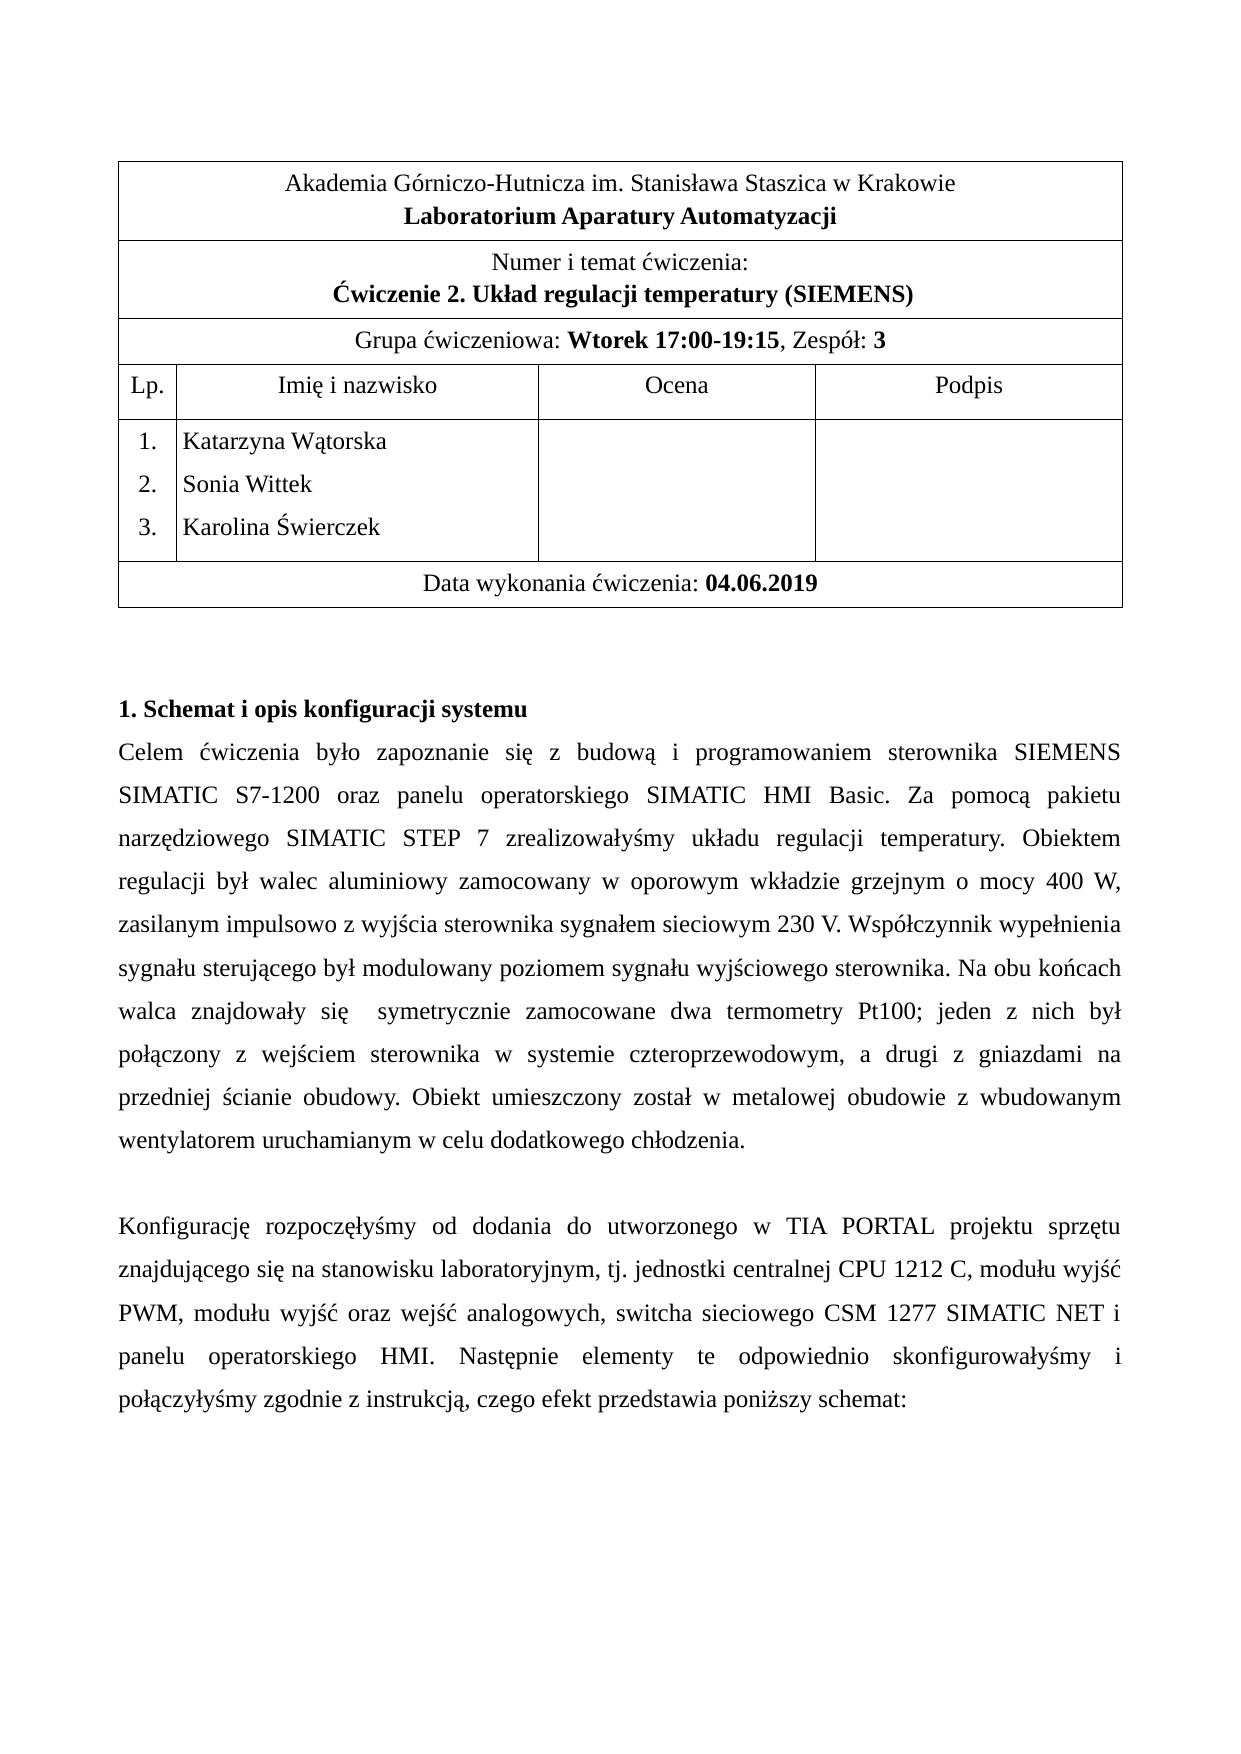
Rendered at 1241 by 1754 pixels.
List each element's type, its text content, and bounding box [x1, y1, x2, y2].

table_cell Data wykonania ćwiczenia: 04.06.2019 [119, 562, 1122, 607]
table_cell Podpis [816, 365, 1122, 419]
table_cell Imię i nazwisko [177, 365, 538, 419]
table_cell Grupa ćwiczeniowa: Wtorek 17:00-19:15, Zespół: 3 [119, 319, 1122, 364]
table_cell [816, 420, 1122, 561]
table_cell Numer i temat ćwiczenia: Ćwiczenie 2. Układ regulacji temperatury (SIEMENS) [119, 241, 1122, 318]
table_cell Ocena [539, 365, 815, 419]
table_cell [539, 420, 815, 561]
text 1. Schemat i opis konfiguracji systemu [118, 694, 1122, 723]
table_cell Katarzyna Wątorska Sonia Wittek Karolina Świerczek [177, 420, 538, 561]
text Konfigurację rozpoczęłyśmy od dodania do utworzonego w TIA PORTAL projektu sprzętu znajdującego się na stanowisku laboratoryjnym, tj. jednostki centralnej CPU 1212 C, modułu wyjść PWM, modułu wyjść oraz wejść analogowych, switcha sieciowego CSM 1277 SIMATIC NET i panelu operatorskiego HMI. Następnie elementy te odpowiednio skonfigurowałyśmy i połączyłyśmy zgodnie z instrukcją, czego efekt przedstawia poniższy schemat: [118, 1211, 1122, 1413]
table_cell Lp. [119, 365, 176, 419]
table_cell 1. 2. 3. [119, 420, 176, 561]
table_header Akademia Górniczo-Hutnicza im. Stanisława Staszica w Krakowie Laboratorium Aparatury Automatyzacji [119, 162, 1122, 240]
text Celem ćwiczenia było zapoznanie się z budową i programowaniem sterownika SIEMENS SIMATIC S7-1200 oraz panelu operatorskiego SIMATIC HMI Basic. Za pomocą pakietu narzędziowego SIMATIC STEP 7 zrealizowałyśmy układu regulacji temperatury. Obiektem regulacji był walec aluminiowy zamocowany w oporowym wkładzie grzejnym o mocy 400 W, zasilanym impulsowo z wyjścia sterownika sygnałem sieciowym 230 V. Współczynnik wypełnienia sygnału sterującego był modulowany poziomem sygnału wyjściowego sterownika. Na obu końcach walca znajdowały się symetrycznie zamocowane dwa termometry Pt100; jeden z nich był połączony z wejściem sterownika w systemie czteroprzewodowym, a drugi z gniazdami na przedniej ścianie obudowy. Obiekt umieszczony został w metalowej obudowie z wbudowanym wentylatorem uruchamianym w celu dodatkowego chłodzenia. [118, 737, 1122, 1154]
